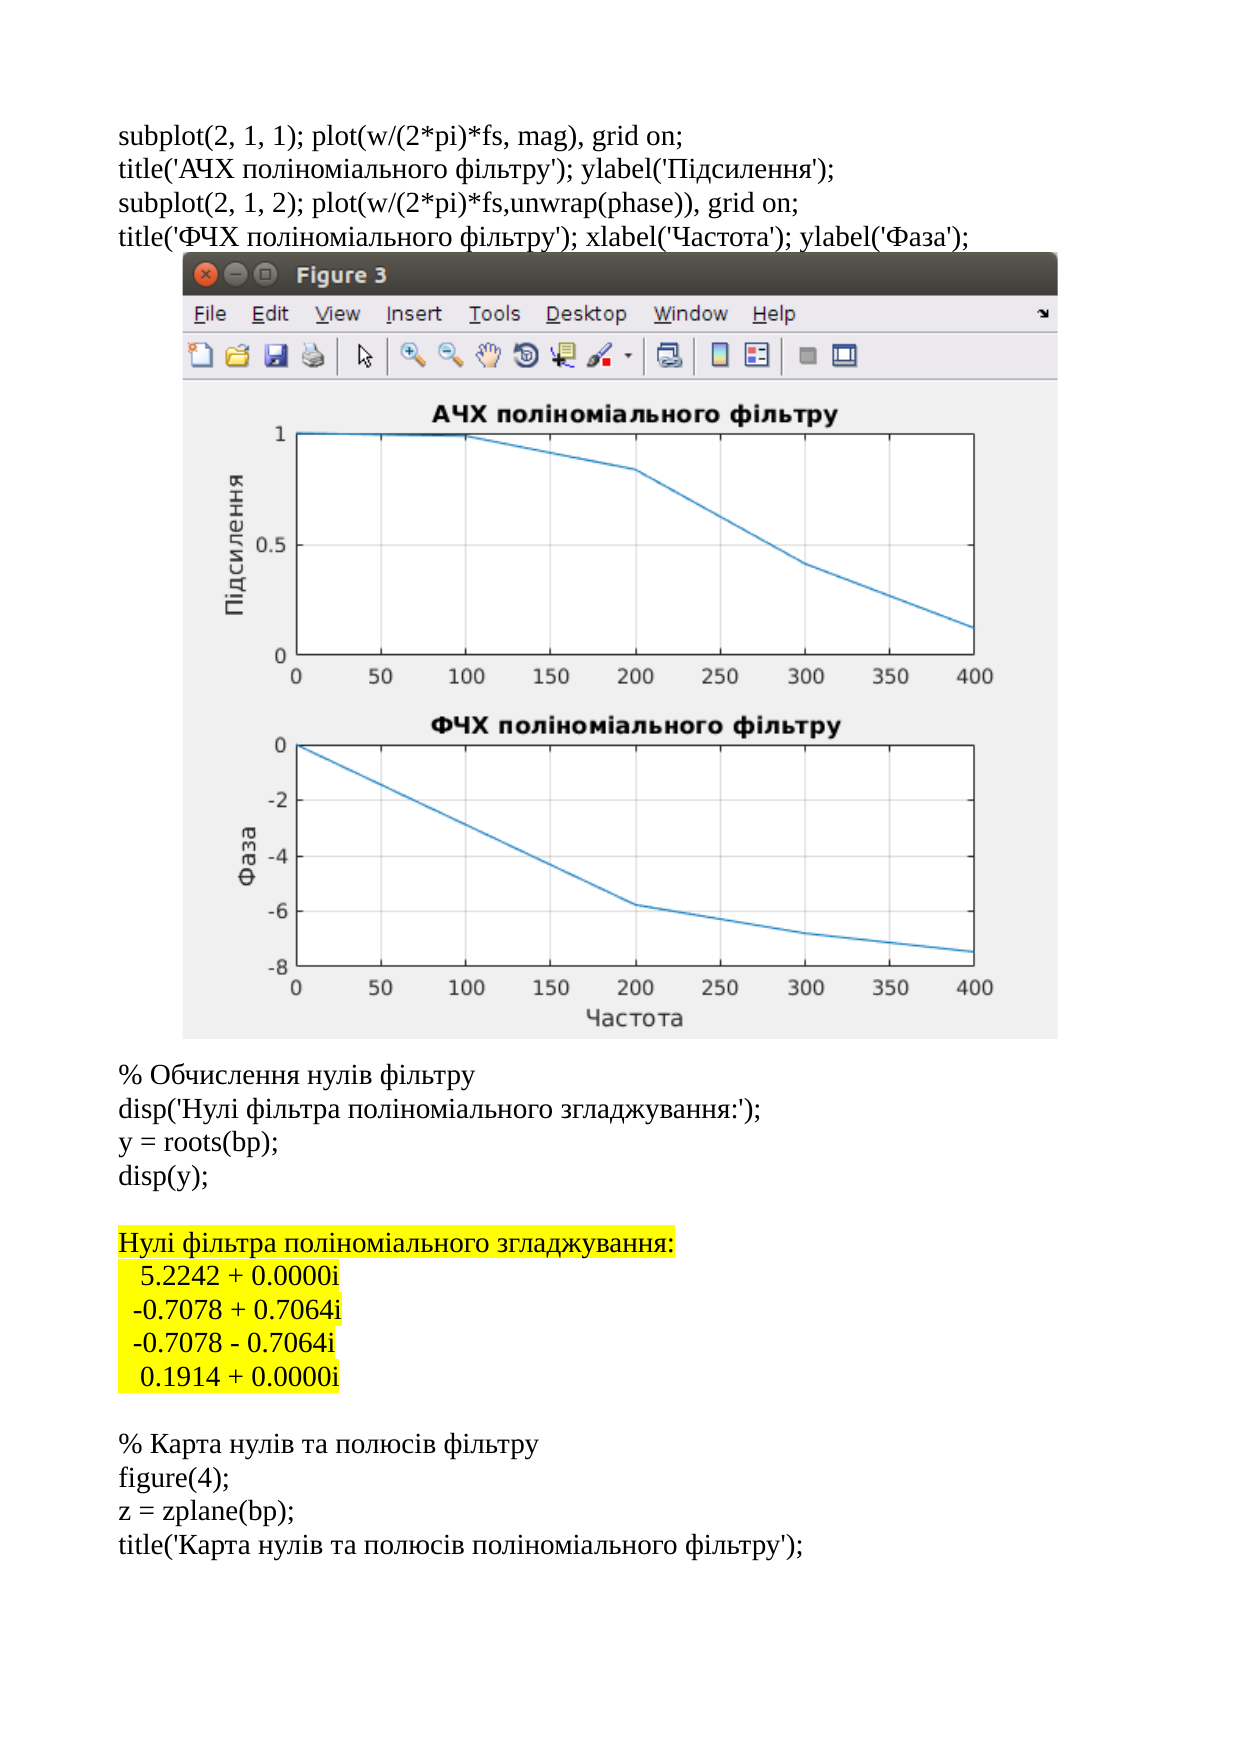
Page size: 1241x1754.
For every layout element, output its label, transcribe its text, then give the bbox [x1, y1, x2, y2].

text -0.7078 + 0.7064i [118, 1292, 1122, 1326]
text subplot(2, 1, 2); plot(w/(2*pi)*fs,unwrap(phase)), grid on; [118, 185, 1122, 219]
text % Карта нулів та полюсів фільтру [118, 1426, 1122, 1460]
text 0.1914 + 0.0000i [118, 1359, 1122, 1393]
text title('АЧХ поліноміального фільтру'); ylabel('Підсилення'); [118, 152, 1122, 185]
text 5.2242 + 0.0000i [118, 1258, 1122, 1292]
text subplot(2, 1, 1); plot(w/(2*pi)*fs, mag), grid on; [118, 118, 1122, 152]
text disp('Нулі фільтра поліноміального згладжування:'); [118, 1091, 1122, 1124]
text figure(4); [118, 1460, 1122, 1493]
text disp(y); [118, 1158, 1122, 1191]
text Нулі фільтра поліноміального згладжування: [118, 1225, 1122, 1258]
text y = roots(bp); [118, 1124, 1122, 1158]
text % Обчислення нулів фільтру [118, 1057, 1122, 1091]
text title('Карта нулів та полюсів поліноміального фільтру'); [118, 1527, 1122, 1560]
picture [182, 252, 1058, 1039]
text -0.7078 - 0.7064i [118, 1326, 1122, 1359]
text z = zplane(bp); [118, 1493, 1122, 1527]
text title('ФЧХ поліноміального фільтру'); xlabel('Частота'); ylabel('Фаза'); [118, 219, 1122, 252]
